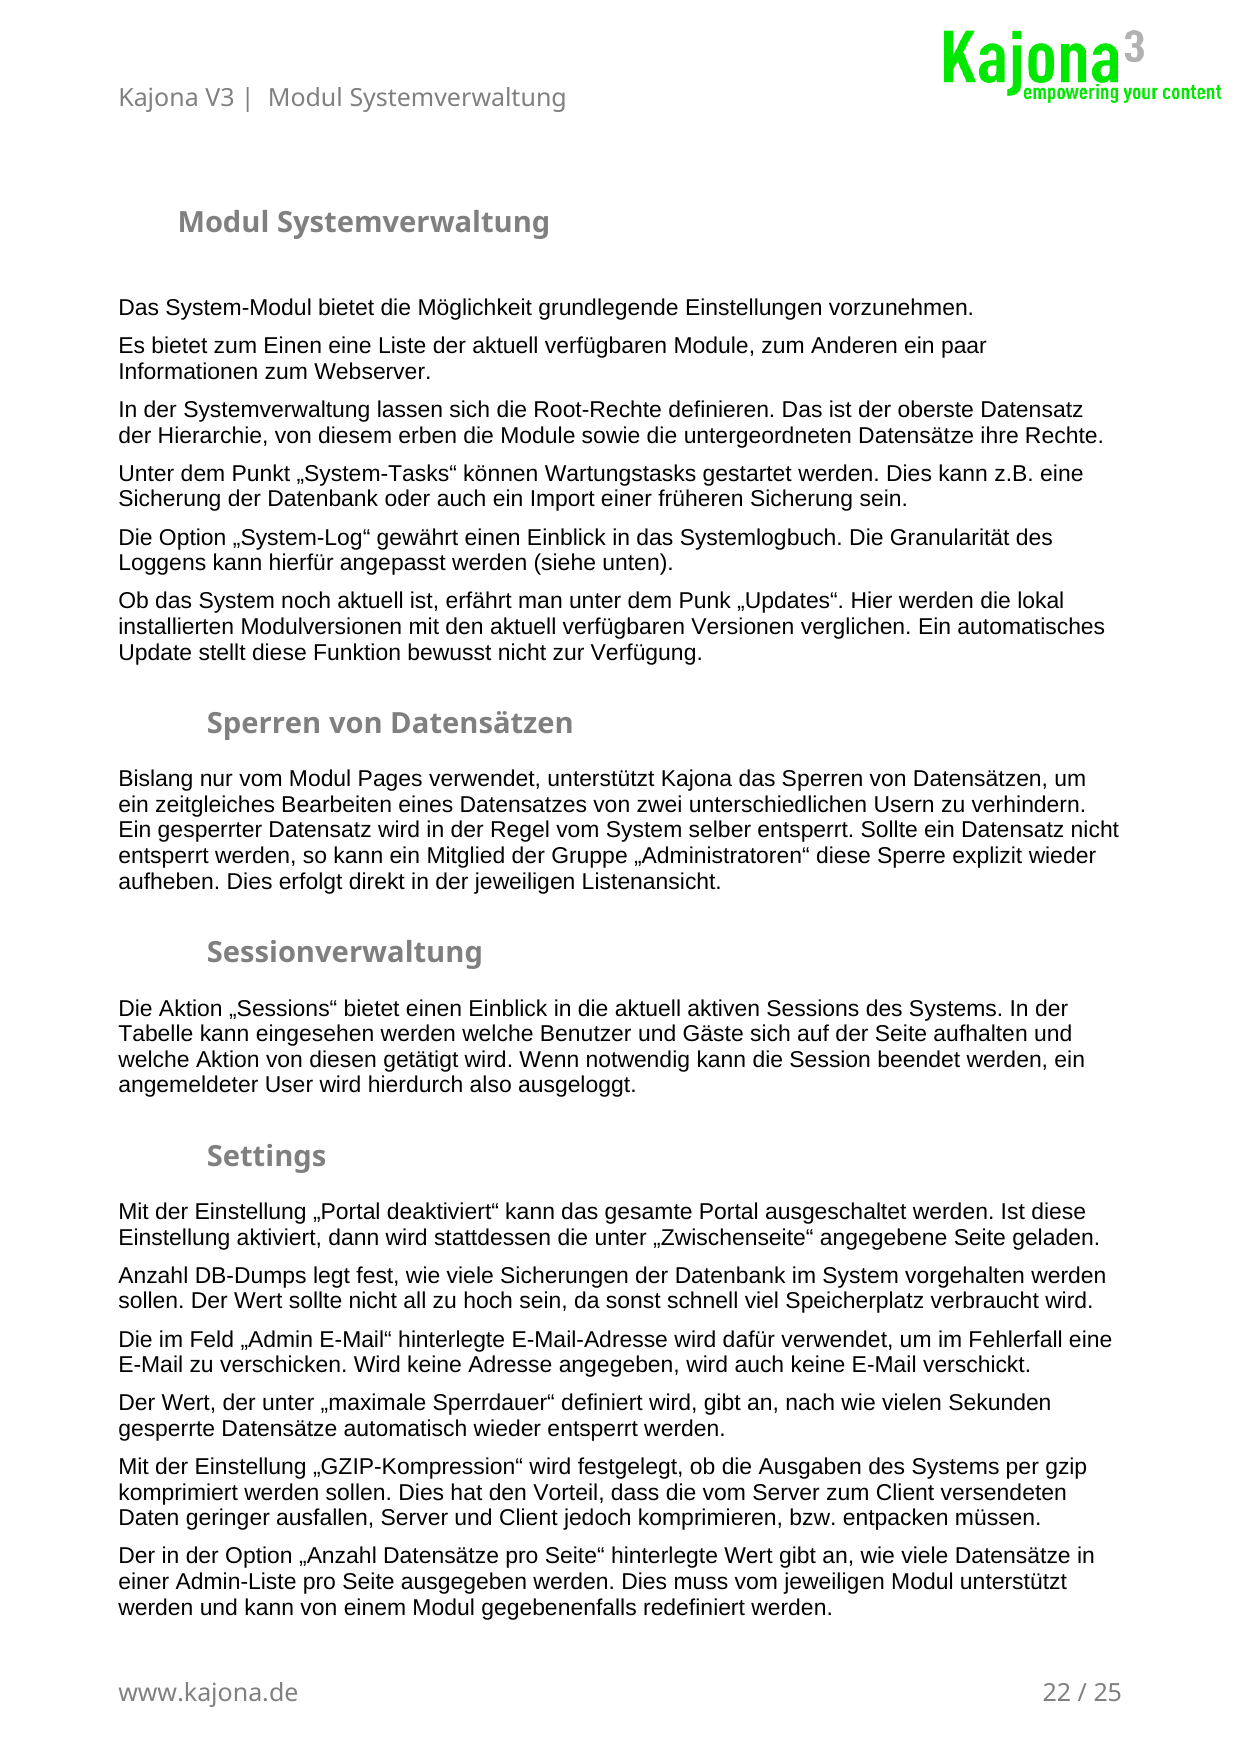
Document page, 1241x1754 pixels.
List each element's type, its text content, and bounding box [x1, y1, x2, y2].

text Das System-Modul bietet die Möglichkeit grundlegende Einstellungen vorzunehmen. [118, 295, 1122, 320]
text Der in der Option „Anzahl Datensätze pro Seite“ hinterlegte Wert gibt an, wie viele Datensätze in einer Admin-Liste pro Seite ausgegeben werden. Dies muss vom jeweiligen Modul unterstützt werden und kann von einem Modul gegebenenfalls redefiniert werden. [118, 1543, 1122, 1620]
subtitle Sperren von Datensätzen [118, 702, 1122, 742]
subtitle Modul Systemverwaltung [118, 201, 1122, 241]
text Es bietet zum Einen eine Liste der aktuell verfügbaren Module, zum Anderen ein paar Informationen zum Webserver. [118, 333, 1122, 384]
text Die im Feld „Admin E-Mail“ hinterlegte E-Mail-Adresse wird dafür verwendet, um im Fehlerfall eine E-Mail zu verschicken. Wird keine Adresse angegeben, wird auch keine E-Mail verschickt. [118, 1326, 1122, 1378]
text Anzahl DB-Dumps legt fest, wie viele Sicherungen der Datenbank im System vorgehalten werden sollen. Der Wert sollte nicht all zu hoch sein, da sonst schnell viel Speicherplatz verbraucht wird. [118, 1263, 1122, 1314]
text Die Option „System-Log“ gewährt einen Einblick in das Systemlogbuch. Die Granularität des Loggens kann hierfür angepasst werden (siehe unten). [118, 524, 1122, 575]
text Die Aktion „Sessions“ bietet einen Einblick in die aktuell aktiven Sessions des Systems. In der Tabelle kann eingesehen werden welche Benutzer und Gäste sich auf der Seite aufhalten und welche Aktion von diesen getätigt wird. Wenn notwendig kann die Session beendet werden, ein angemeldeter User wird hierdurch also ausgeloggt. [118, 995, 1122, 1098]
picture [944, 30, 1221, 103]
text Unter dem Punkt „System-Tasks“ können Wartungstasks gestartet werden. Dies kann z.B. eine Sicherung der Datenbank oder auch ein Import einer früheren Sicherung sein. [118, 460, 1122, 512]
text Ob das System noch aktuell ist, erfährt man unter dem Punk „Updates“. Hier werden die lokal installierten Modulversionen mit den aktuell verfügbaren Versionen verglichen. Ein automatisches Update stellt diese Funktion bewusst nicht zur Verfügung. [118, 588, 1122, 665]
text Mit der Einstellung „Portal deaktiviert“ kann das gesamte Portal ausgeschaltet werden. Ist diese Einstellung aktiviert, dann wird stattdessen die unter „Zwischenseite“ angegebene Seite geladen. [118, 1199, 1122, 1250]
text In der Systemverwaltung lassen sich die Root-Rechte definieren. Das ist der oberste Datensatz der Hierarchie, von diesem erben die Module sowie die untergeordneten Datensätze ihre Rechte. [118, 397, 1122, 448]
text Der Wert, der unter „maximale Sperrdauer“ definiert wird, gibt an, nach wie vielen Sekunden gesperrte Datensätze automatisch wieder entsperrt werden. [118, 1390, 1122, 1441]
text Mit der Einstellung „GZIP-Kompression“ wird festgelegt, ob die Ausgaben des Systems per gzip komprimiert werden sollen. Dies hat den Vorteil, dass die vom Server zum Client versendeten Daten geringer ausfallen, Server und Client jedoch komprimieren, bzw. entpacken müssen. [118, 1454, 1122, 1531]
subtitle Sessionverwaltung [118, 931, 1122, 971]
text Bislang nur vom Modul Pages verwendet, unterstützt Kajona das Sperren von Datensätzen, um ein zeitgleiches Bearbeiten eines Datensatzes von zwei unterschiedlichen Usern zu verhindern. Ein gesperrter Datensatz wird in der Regel vom System selber entsperrt. Sollte ein Datensatz nicht entsperrt werden, so kann ein Mitglied der Gruppe „Administratoren“ diese Sperre explizit wieder aufheben. Dies erfolgt direkt in der jeweiligen Listenansicht. [118, 766, 1122, 894]
subtitle Settings [118, 1135, 1122, 1175]
